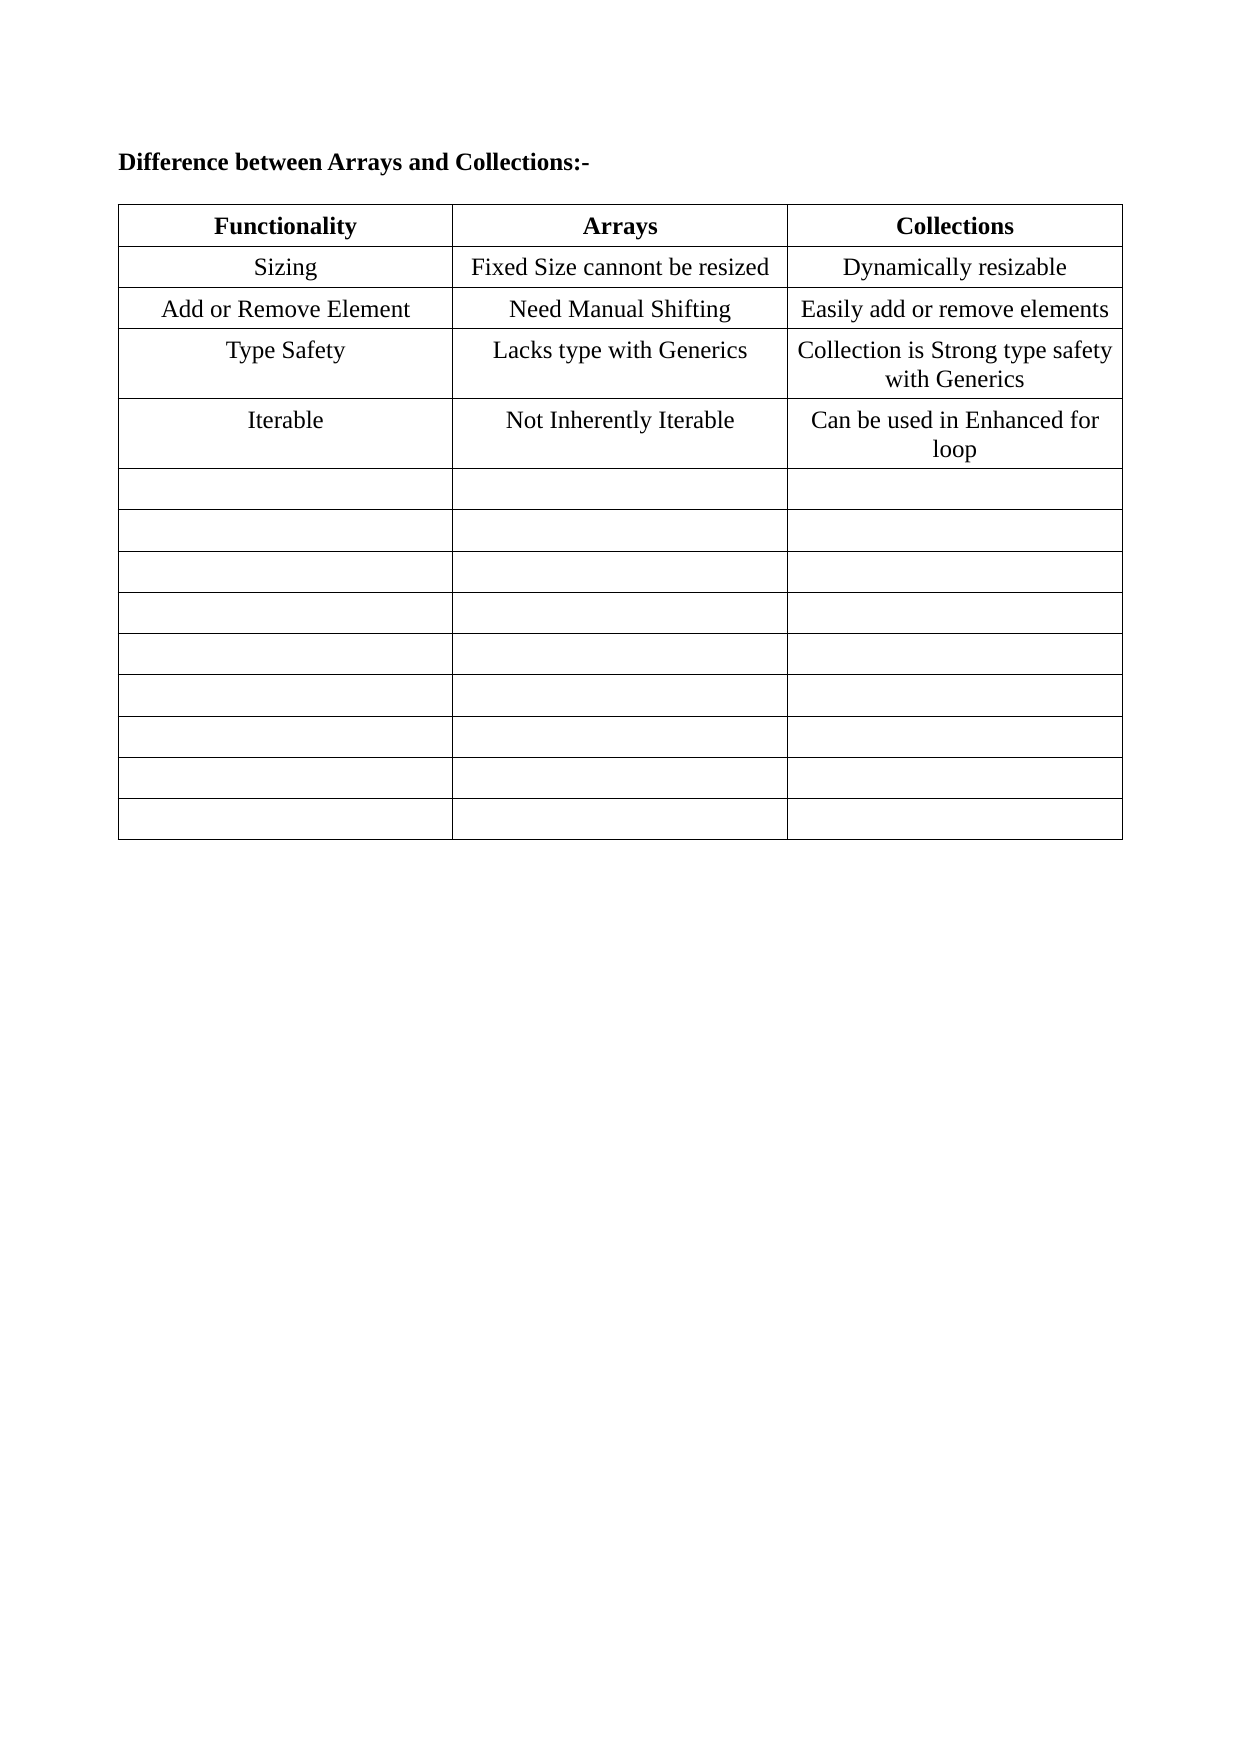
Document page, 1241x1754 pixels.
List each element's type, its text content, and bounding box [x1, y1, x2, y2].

table_cell [453, 593, 787, 633]
table_cell [119, 675, 452, 716]
table_cell [453, 675, 787, 716]
table_cell [119, 552, 452, 592]
table_cell Fixed Size cannont be resized [453, 247, 787, 287]
table_cell Easily add or remove elements [788, 288, 1122, 328]
table_cell [788, 634, 1122, 674]
table_cell [119, 634, 452, 674]
table_cell [119, 510, 452, 551]
table_cell [788, 758, 1122, 798]
text Difference between Arrays and Collections:- [118, 147, 1122, 176]
table_cell Lacks type with Generics [453, 329, 787, 398]
table_cell Dynamically resizable [788, 247, 1122, 287]
table_header Functionality [119, 205, 452, 246]
table_header Collections [788, 205, 1122, 246]
table_cell [788, 717, 1122, 757]
table_cell Type Safety [119, 329, 452, 398]
table_cell Not Inherently Iterable [453, 399, 787, 468]
table_cell [453, 469, 787, 509]
table_cell [788, 593, 1122, 633]
table_cell [119, 717, 452, 757]
table_cell [453, 717, 787, 757]
table_cell [119, 593, 452, 633]
table_cell [453, 552, 787, 592]
table_cell Need Manual Shifting [453, 288, 787, 328]
table_cell Sizing [119, 247, 452, 287]
table_cell Iterable [119, 399, 452, 468]
table_cell [119, 758, 452, 798]
table_cell [453, 510, 787, 551]
table_cell [788, 510, 1122, 551]
table_cell Can be used in Enhanced for loop [788, 399, 1122, 468]
table_cell [453, 758, 787, 798]
table_cell [453, 799, 787, 839]
table_cell [119, 799, 452, 839]
table_cell Add or Remove Element [119, 288, 452, 328]
table_cell [788, 552, 1122, 592]
table_header Arrays [453, 205, 787, 246]
table_cell [788, 469, 1122, 509]
table_cell [788, 675, 1122, 716]
table_cell [119, 469, 452, 509]
table_cell Collection is Strong type safety with Generics [788, 329, 1122, 398]
table_cell [453, 634, 787, 674]
table_cell [788, 799, 1122, 839]
